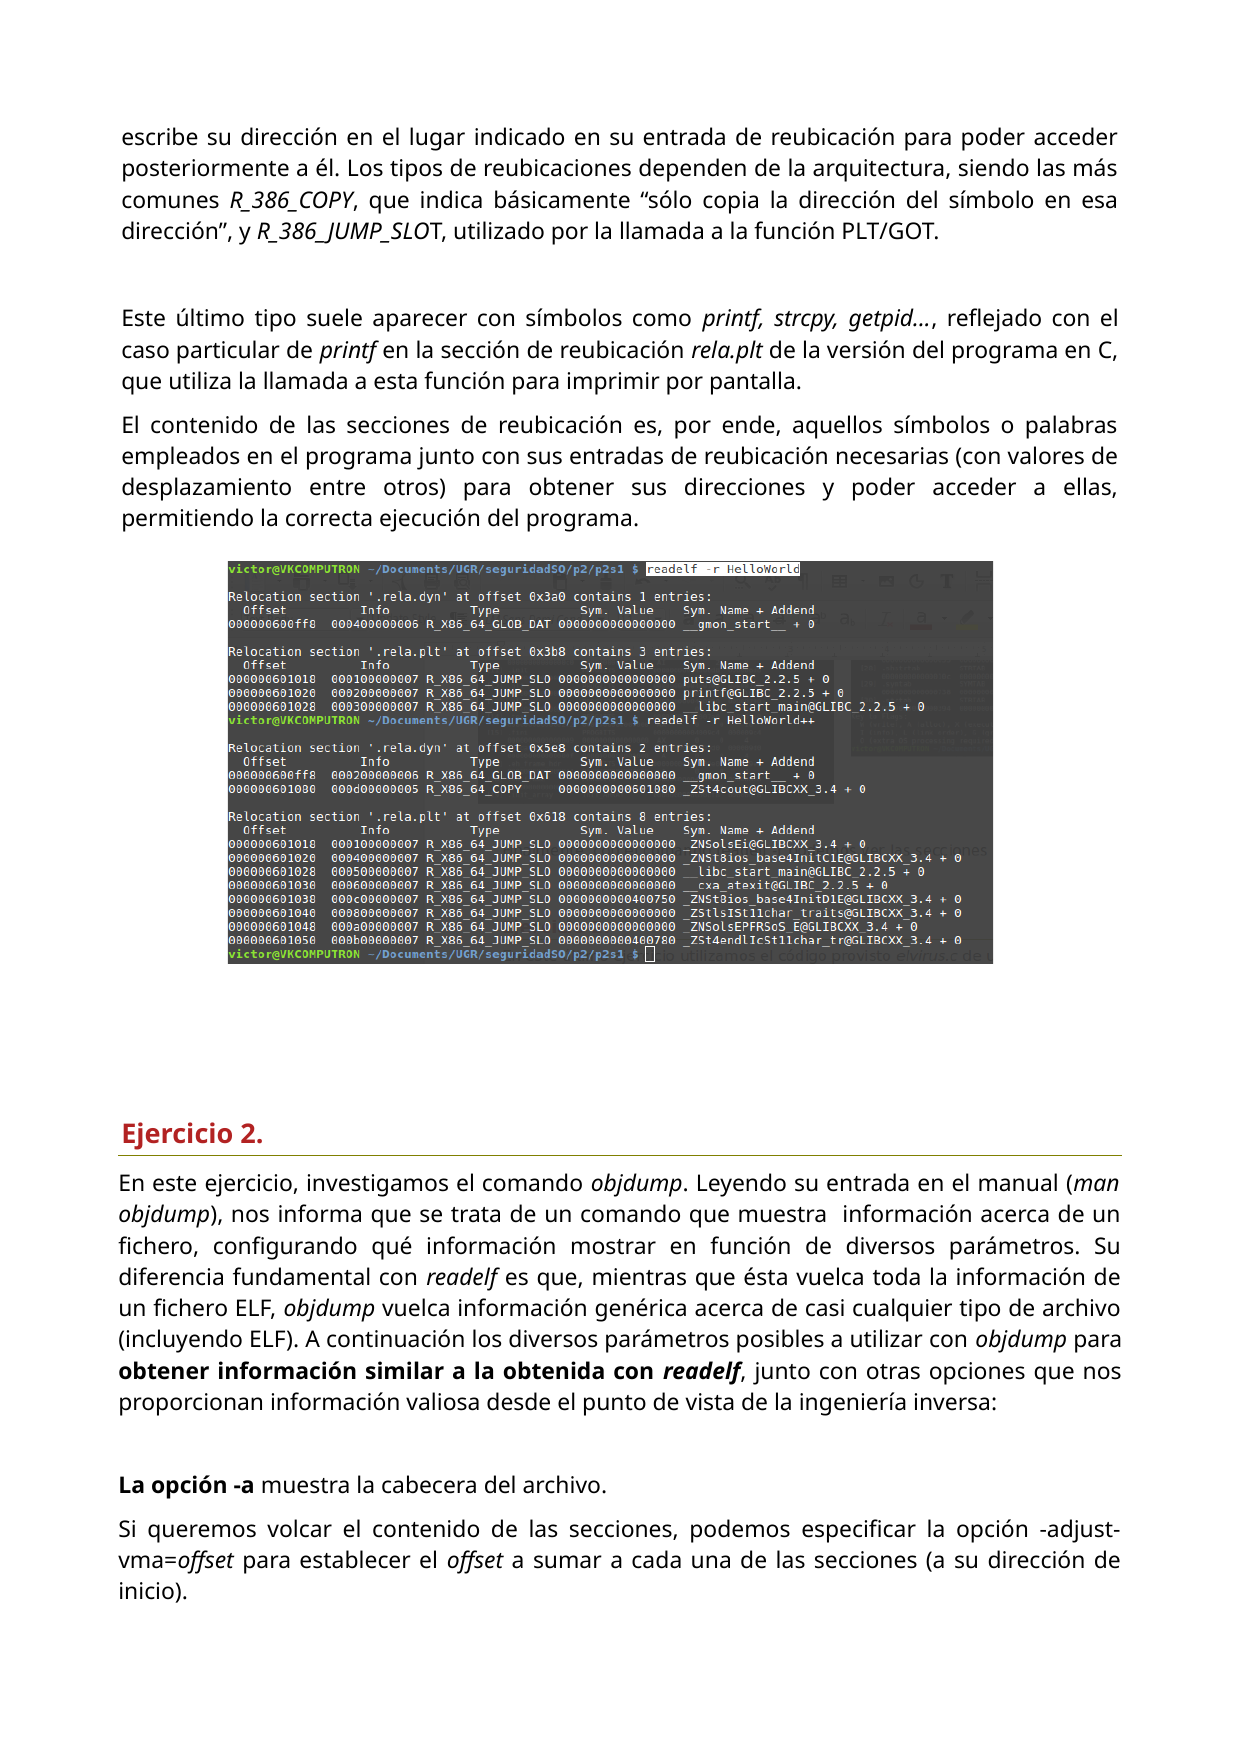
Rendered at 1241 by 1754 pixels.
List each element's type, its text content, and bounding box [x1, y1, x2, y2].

text La opción -a muestra la cabecera del archivo. [118, 1469, 1122, 1500]
text escribe su dirección en el lugar indicado en su entrada de reubicación para poder acceder posteriormente a él. Los tipos de reubicaciones dependen de la arquitectura, siendo las más comunes R_386_COPY, que indica básicamente “sólo copia la dirección del símbolo en esa dirección”, y R_386_JUMP_SLOT, utilizado por la llamada a la función PLT/GOT. [118, 118, 1122, 246]
text El contenido de las secciones de reubicación es, por ende, aquellos símbolos o palabras empleados en el programa junto con sus entradas de reubicación necesarias (con valores de desplazamiento entre otros) para obtener sus direcciones y poder acceder a ellas, permitiendo la correcta ejecución del programa. [118, 406, 1122, 533]
text En este ejercicio, investigamos el comando objdump. Leyendo su entrada en el manual (man objdump), nos informa que se trata de un comando que muestra información acerca de un fichero, configurando qué información mostrar en función de diversos parámetros. Su diferencia fundamental con readelf es que, mientras que ésta vuelca toda la información de un fichero ELF, objdump vuelca información genérica acerca de casi cualquier tipo de archivo (incluyendo ELF). A continuación los diversos parámetros posibles a utilizar con objdump para obtener información similar a la obtenida con readelf, junto con otras opciones que nos proporcionan información valiosa desde el punto de vista de la ingeniería inversa: [118, 1167, 1122, 1417]
text Si queremos volcar el contenido de las secciones, podemos especificar la opción -adjust-vma=offset para establecer el offset a sumar a cada una de las secciones (a su dirección de inicio). [118, 1513, 1122, 1606]
text Este último tipo suele aparecer con símbolos como printf, strcpy, getpid..., reflejado con el caso particular de printf en la sección de reubicación rela.plt de la versión del programa en C, que utiliza la llamada a esta función para imprimir por pantalla. [118, 299, 1122, 396]
text Ejercicio 2. [118, 1112, 1122, 1155]
